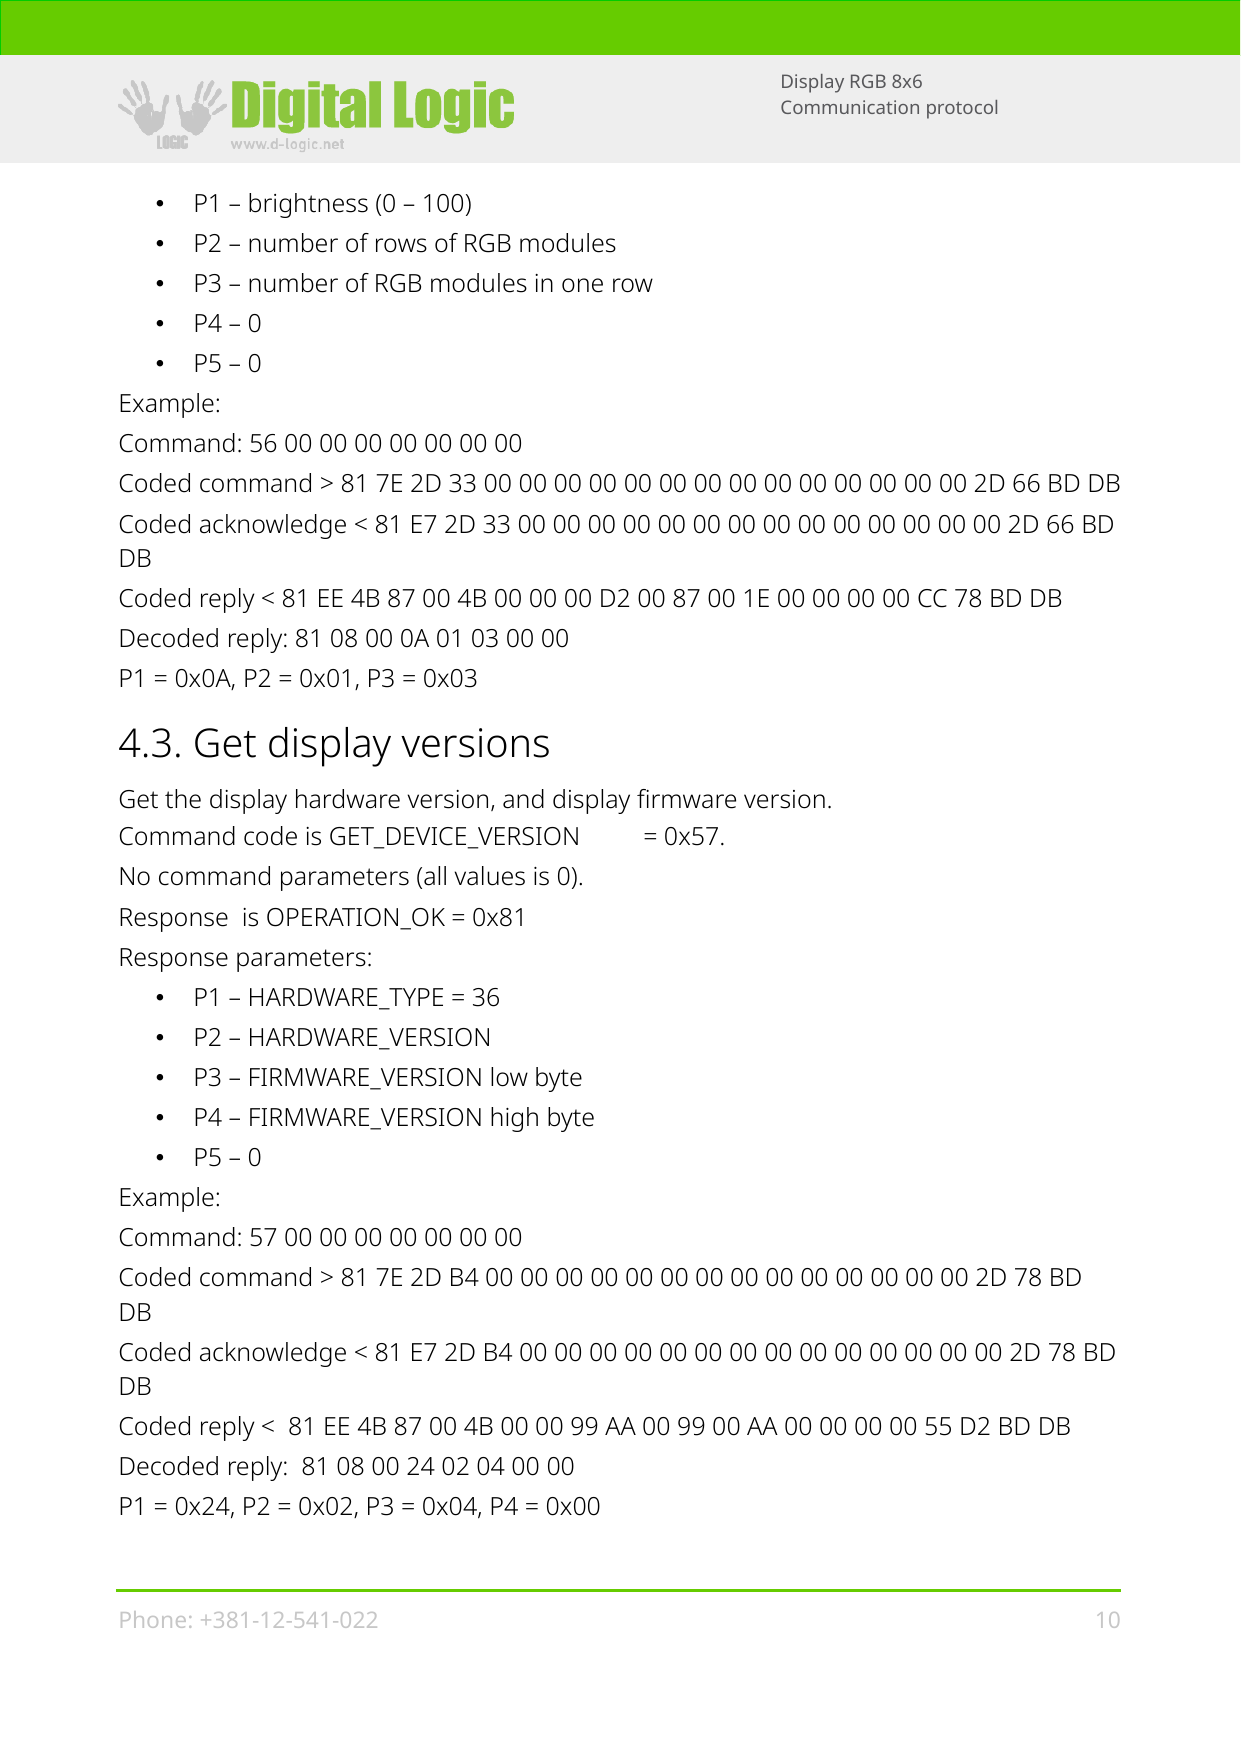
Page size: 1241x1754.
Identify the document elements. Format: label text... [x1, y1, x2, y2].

list P1 – brightness (0 – 100) [156, 185, 1122, 219]
text Get the display hardware version, and display firmware version. [118, 782, 1122, 816]
text Example: [118, 1180, 1122, 1214]
text Coded command > 81 7E 2D 33 00 00 00 00 00 00 00 00 00 00 00 00 00 00 2D 66 BD DB [118, 466, 1122, 500]
text Coded reply < 81 EE 4B 87 00 4B 00 00 99 AA 00 99 00 AA 00 00 00 00 55 D2 BD DB [118, 1408, 1122, 1442]
text Coded reply < 81 EE 4B 87 00 4B 00 00 00 D2 00 87 00 1E 00 00 00 00 CC 78 BD DB [118, 580, 1122, 614]
text Response is OPERATION_OK = 0x81 [118, 899, 1122, 933]
text Decoded reply: 81 08 00 24 02 04 00 00 [118, 1448, 1122, 1483]
list P3 – number of RGB modules in one row [156, 266, 1122, 300]
list P5 – 0 [156, 1140, 1122, 1174]
text Command: 57 00 00 00 00 00 00 00 [118, 1220, 1122, 1254]
text P1 = 0x24, P2 = 0x02, P3 = 0x04, P4 = 0x00 [118, 1489, 1122, 1523]
list P2 – number of rows of RGB modules [156, 226, 1122, 259]
text Example: [118, 386, 1122, 420]
text Response parameters: [118, 939, 1122, 973]
text Decoded reply: 81 08 00 0A 01 03 00 00 [118, 621, 1122, 654]
list P4 – FIRMWARE_VERSION high byte [156, 1100, 1122, 1134]
picture [115, 79, 517, 153]
text Coded acknowledge < 81 E7 2D B4 00 00 00 00 00 00 00 00 00 00 00 00 00 00 2D 78 BD DB [118, 1334, 1122, 1402]
text Command code is GET_DEVICE_VERSION = 0x57. [118, 819, 1122, 853]
list P3 – FIRMWARE_VERSION low byte [156, 1059, 1122, 1094]
text No command parameters (all values is 0). [118, 859, 1122, 893]
text P1 = 0x0A, P2 = 0x01, P3 = 0x03 [118, 661, 1122, 695]
list P4 – 0 [156, 306, 1122, 340]
list P1 – HARDWARE_TYPE = 36 [156, 979, 1122, 1013]
list P2 – HARDWARE_VERSION [156, 1019, 1122, 1053]
text Coded command > 81 7E 2D B4 00 00 00 00 00 00 00 00 00 00 00 00 00 00 2D 78 BD DB [118, 1260, 1122, 1328]
text Coded acknowledge < 81 E7 2D 33 00 00 00 00 00 00 00 00 00 00 00 00 00 00 2D 66 BD DB [118, 506, 1122, 574]
text Command: 56 00 00 00 00 00 00 00 [118, 426, 1122, 460]
subtitle 4.3. Get display versions [118, 716, 1122, 769]
list P5 – 0 [156, 346, 1122, 380]
